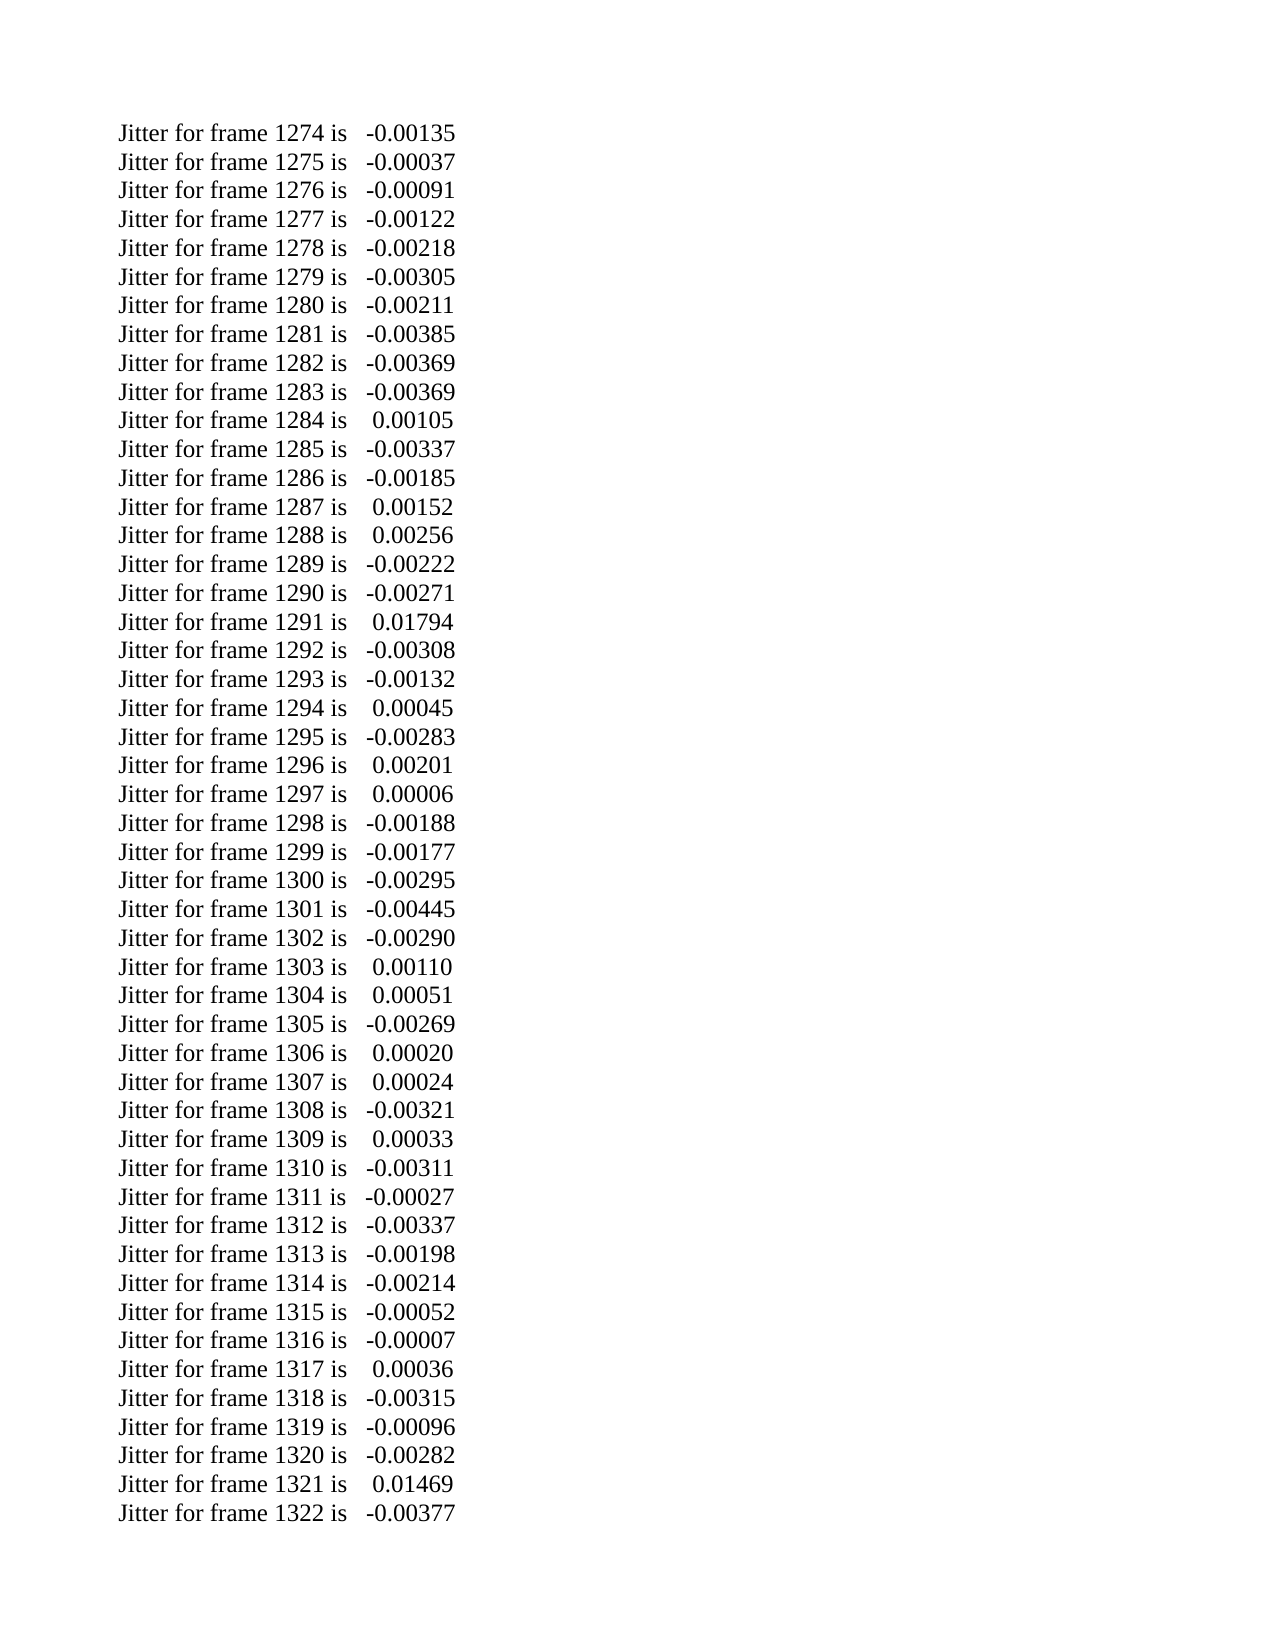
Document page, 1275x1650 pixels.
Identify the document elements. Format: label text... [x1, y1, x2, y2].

text Jitter for frame 1284 is 0.00105 [118, 406, 1157, 434]
text Jitter for frame 1282 is -0.00369 [118, 348, 1157, 377]
text Jitter for frame 1300 is -0.00295 [118, 866, 1157, 894]
text Jitter for frame 1298 is -0.00188 [118, 808, 1157, 837]
text Jitter for frame 1274 is -0.00135 [118, 118, 1157, 147]
text Jitter for frame 1293 is -0.00132 [118, 664, 1157, 693]
text Jitter for frame 1306 is 0.00020 [118, 1038, 1157, 1067]
text Jitter for frame 1309 is 0.00033 [118, 1124, 1157, 1153]
text Jitter for frame 1304 is 0.00051 [118, 981, 1157, 1009]
text Jitter for frame 1317 is 0.00036 [118, 1354, 1157, 1383]
text Jitter for frame 1292 is -0.00308 [118, 636, 1157, 664]
text Jitter for frame 1291 is 0.01794 [118, 607, 1157, 636]
text Jitter for frame 1318 is -0.00315 [118, 1383, 1157, 1412]
text Jitter for frame 1279 is -0.00305 [118, 262, 1157, 291]
text Jitter for frame 1305 is -0.00269 [118, 1009, 1157, 1038]
text Jitter for frame 1315 is -0.00052 [118, 1297, 1157, 1326]
text Jitter for frame 1311 is -0.00027 [118, 1182, 1157, 1211]
text Jitter for frame 1310 is -0.00311 [118, 1153, 1157, 1182]
text Jitter for frame 1299 is -0.00177 [118, 837, 1157, 866]
text Jitter for frame 1281 is -0.00385 [118, 319, 1157, 348]
text Jitter for frame 1308 is -0.00321 [118, 1096, 1157, 1124]
text Jitter for frame 1319 is -0.00096 [118, 1412, 1157, 1441]
text Jitter for frame 1307 is 0.00024 [118, 1067, 1157, 1096]
text Jitter for frame 1322 is -0.00377 [118, 1498, 1157, 1527]
text Jitter for frame 1276 is -0.00091 [118, 176, 1157, 204]
text Jitter for frame 1290 is -0.00271 [118, 578, 1157, 607]
text Jitter for frame 1287 is 0.00152 [118, 492, 1157, 521]
text Jitter for frame 1320 is -0.00282 [118, 1441, 1157, 1469]
text Jitter for frame 1296 is 0.00201 [118, 751, 1157, 779]
text Jitter for frame 1303 is 0.00110 [118, 952, 1157, 981]
text Jitter for frame 1294 is 0.00045 [118, 693, 1157, 722]
text Jitter for frame 1316 is -0.00007 [118, 1326, 1157, 1354]
text Jitter for frame 1277 is -0.00122 [118, 204, 1157, 233]
text Jitter for frame 1289 is -0.00222 [118, 549, 1157, 578]
text Jitter for frame 1288 is 0.00256 [118, 521, 1157, 549]
text Jitter for frame 1314 is -0.00214 [118, 1268, 1157, 1297]
text Jitter for frame 1297 is 0.00006 [118, 779, 1157, 808]
text Jitter for frame 1312 is -0.00337 [118, 1211, 1157, 1239]
text Jitter for frame 1275 is -0.00037 [118, 147, 1157, 176]
text Jitter for frame 1283 is -0.00369 [118, 377, 1157, 406]
text Jitter for frame 1285 is -0.00337 [118, 434, 1157, 463]
text Jitter for frame 1321 is 0.01469 [118, 1469, 1157, 1498]
text Jitter for frame 1302 is -0.00290 [118, 923, 1157, 952]
text Jitter for frame 1280 is -0.00211 [118, 291, 1157, 319]
text Jitter for frame 1301 is -0.00445 [118, 894, 1157, 923]
text Jitter for frame 1313 is -0.00198 [118, 1239, 1157, 1268]
text Jitter for frame 1278 is -0.00218 [118, 233, 1157, 262]
text Jitter for frame 1295 is -0.00283 [118, 722, 1157, 751]
text Jitter for frame 1286 is -0.00185 [118, 463, 1157, 492]
